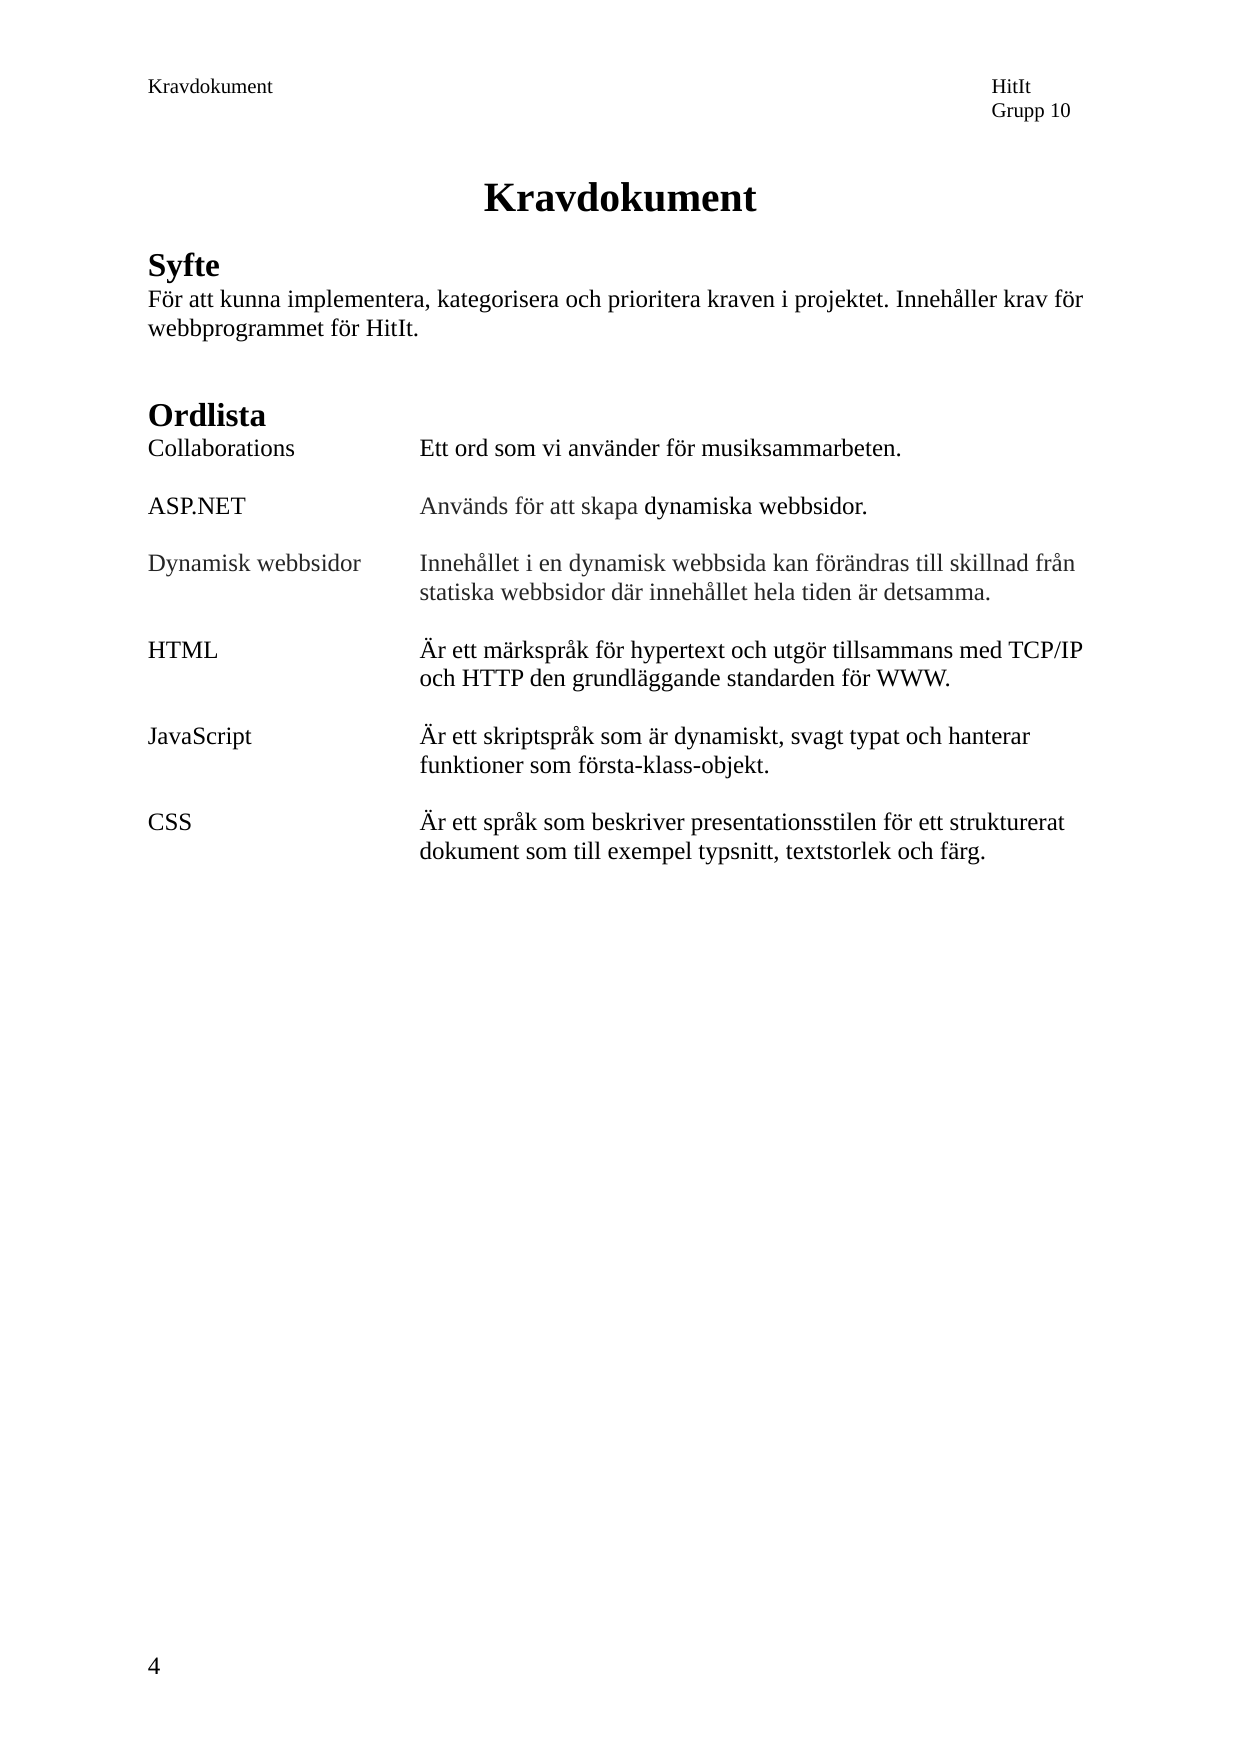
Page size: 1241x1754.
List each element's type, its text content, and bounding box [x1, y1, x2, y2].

text CSS Är ett språk som beskriver presentationsstilen för ett strukturerat dokument som till exempel typsnitt, textstorlek och färg. [148, 807, 1093, 865]
subtitle Ordlista [148, 395, 1093, 433]
subtitle Kravdokument [148, 173, 1093, 221]
text JavaScript Är ett skriptspråk som är dynamiskt, svagt typat och hanterar funktioner som första-klass-objekt. [148, 721, 1093, 778]
text Dynamisk webbsidor Innehållet i en dynamisk webbsida kan förändras till skillnad från statiska webbsidor där innehållet hela tiden är detsamma. [148, 548, 1093, 606]
text Collaborations Ett ord som vi använder för musiksammarbeten. [148, 433, 1093, 462]
subtitle Syfte [148, 246, 1093, 284]
text HTML Är ett märkspråk för hypertext och utgör tillsammans med TCP/IP och HTTP den grundläggande standarden för WWW. [148, 635, 1093, 692]
text ASP.NET Används för att skapa dynamiska webbsidor. [148, 491, 1093, 520]
text För att kunna implementera, kategorisera och prioritera kraven i projektet. Innehåller krav för webbprogrammet för HitIt. [148, 284, 1093, 341]
